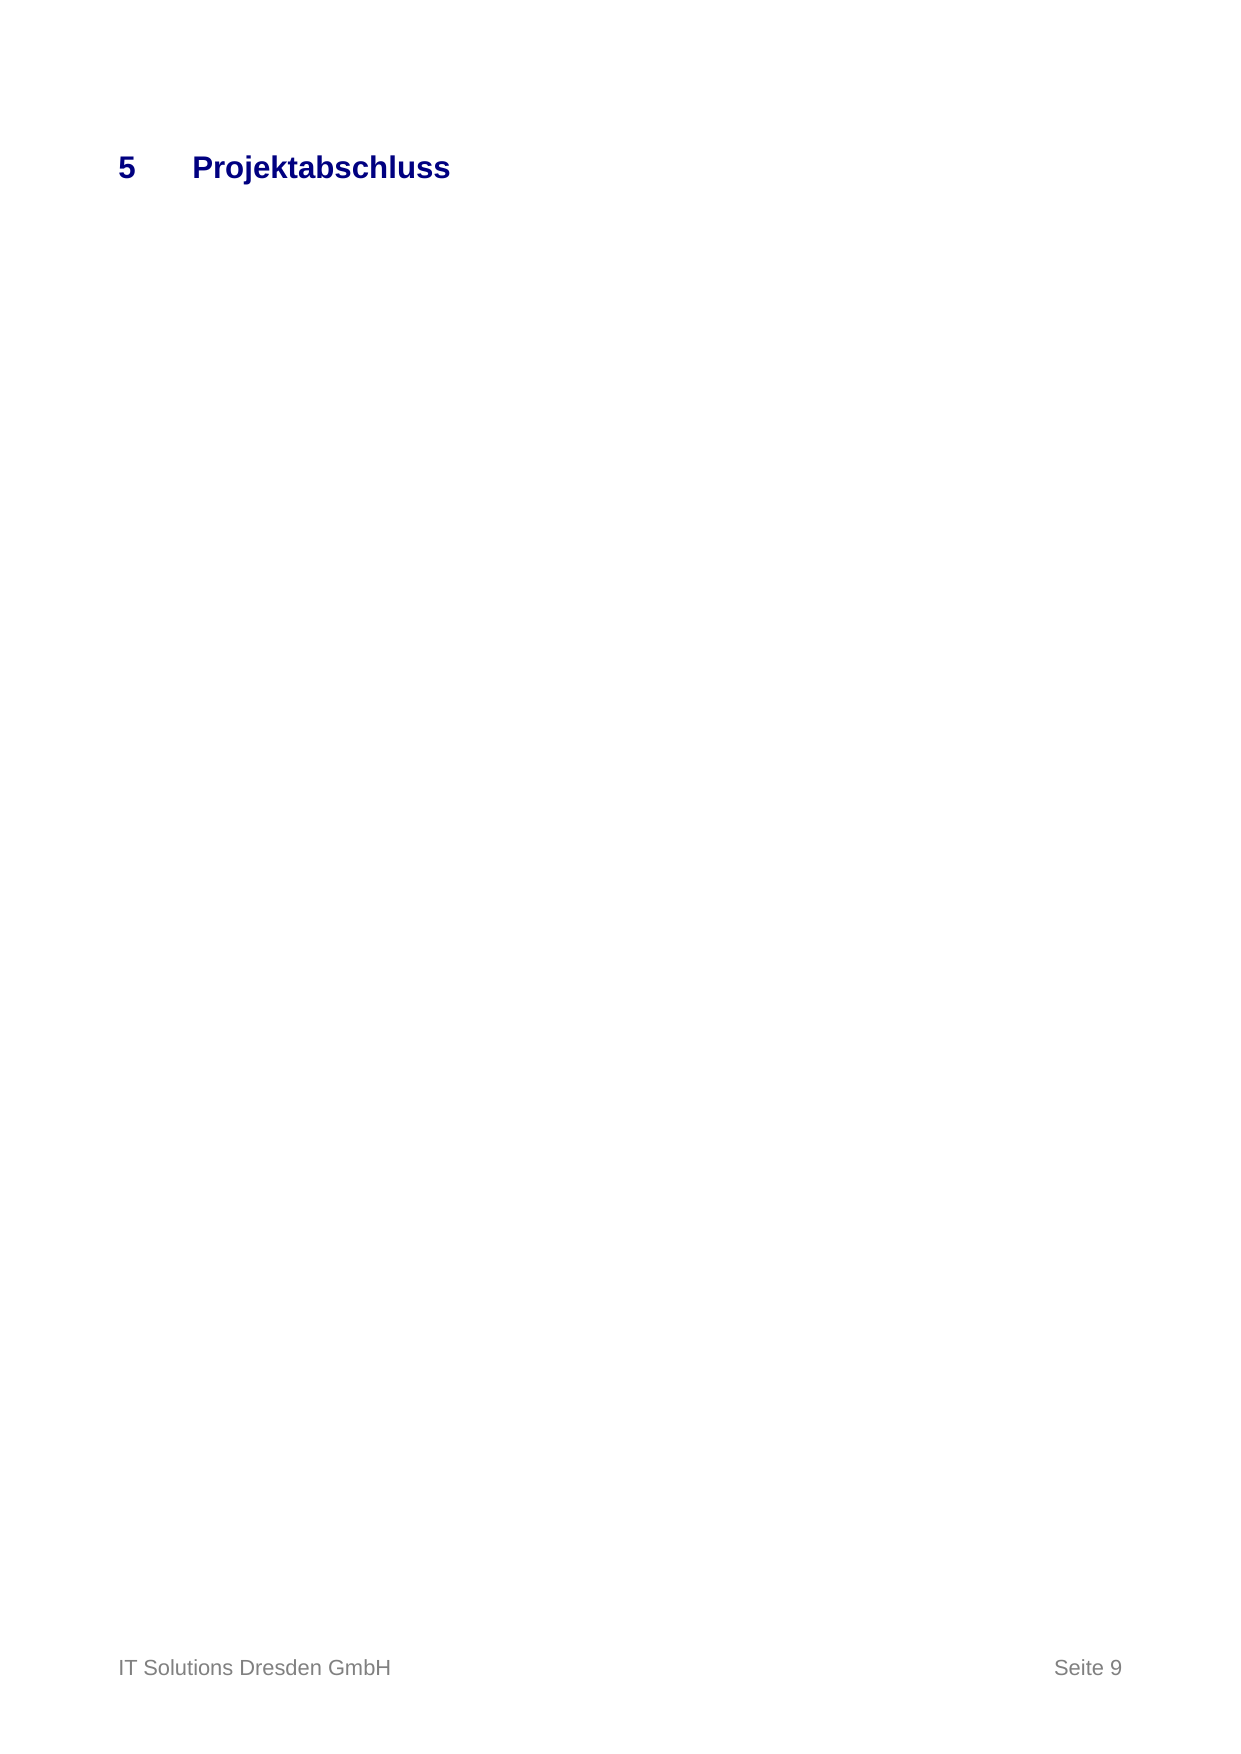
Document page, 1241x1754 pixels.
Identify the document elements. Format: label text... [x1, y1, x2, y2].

subtitle Projektabschluss [118, 149, 1122, 185]
